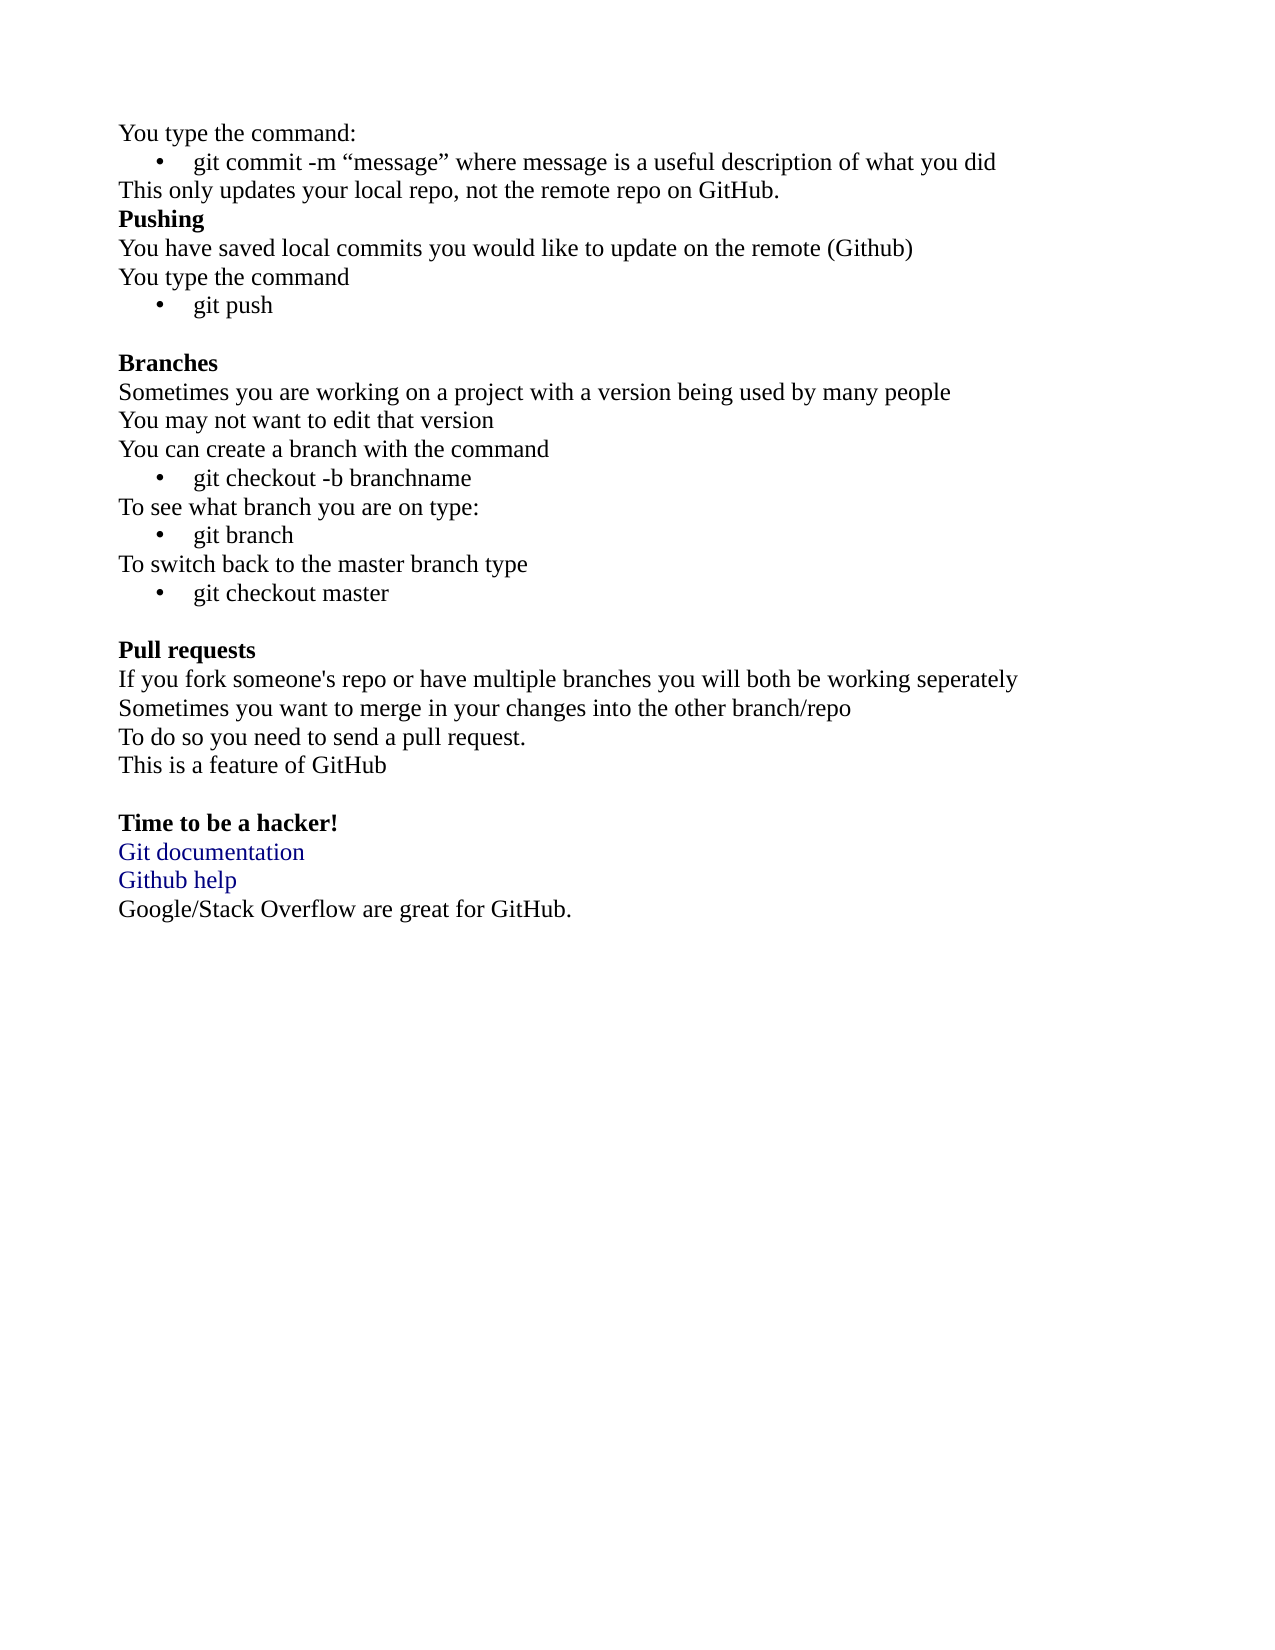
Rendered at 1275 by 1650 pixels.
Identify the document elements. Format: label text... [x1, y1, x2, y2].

text Google/Stack Overflow are great for GitHub. [118, 894, 1157, 923]
list git branch [156, 521, 1157, 549]
text Sometimes you want to merge in your changes into the other branch/repo [118, 693, 1157, 722]
text This only updates your local repo, not the remote repo on GitHub. [118, 176, 1157, 204]
text Git documentation [118, 837, 1157, 866]
text To switch back to the master branch type [118, 549, 1157, 578]
text Pull requests [118, 636, 1157, 664]
list git checkout master [156, 578, 1157, 607]
text Time to be a hacker! [118, 808, 1157, 837]
list git checkout -b branchname [156, 463, 1157, 492]
text If you fork someone's repo or have multiple branches you will both be working seperately [118, 664, 1157, 693]
text Branches [118, 348, 1157, 377]
text Github help [118, 866, 1157, 894]
text You can create a branch with the command [118, 434, 1157, 463]
text You may not want to edit that version [118, 406, 1157, 434]
text This is a feature of GitHub [118, 751, 1157, 779]
text You have saved local commits you would like to update on the remote (Github) [118, 233, 1157, 262]
text Pushing [118, 204, 1157, 233]
list git push [156, 291, 1157, 319]
text To do so you need to send a pull request. [118, 722, 1157, 751]
text You type the command [118, 262, 1157, 291]
text You type the command: [118, 118, 1157, 147]
list git commit -m “message” where message is a useful description of what you did [156, 147, 1157, 176]
text To see what branch you are on type: [118, 492, 1157, 521]
text Sometimes you are working on a project with a version being used by many people [118, 377, 1157, 406]
